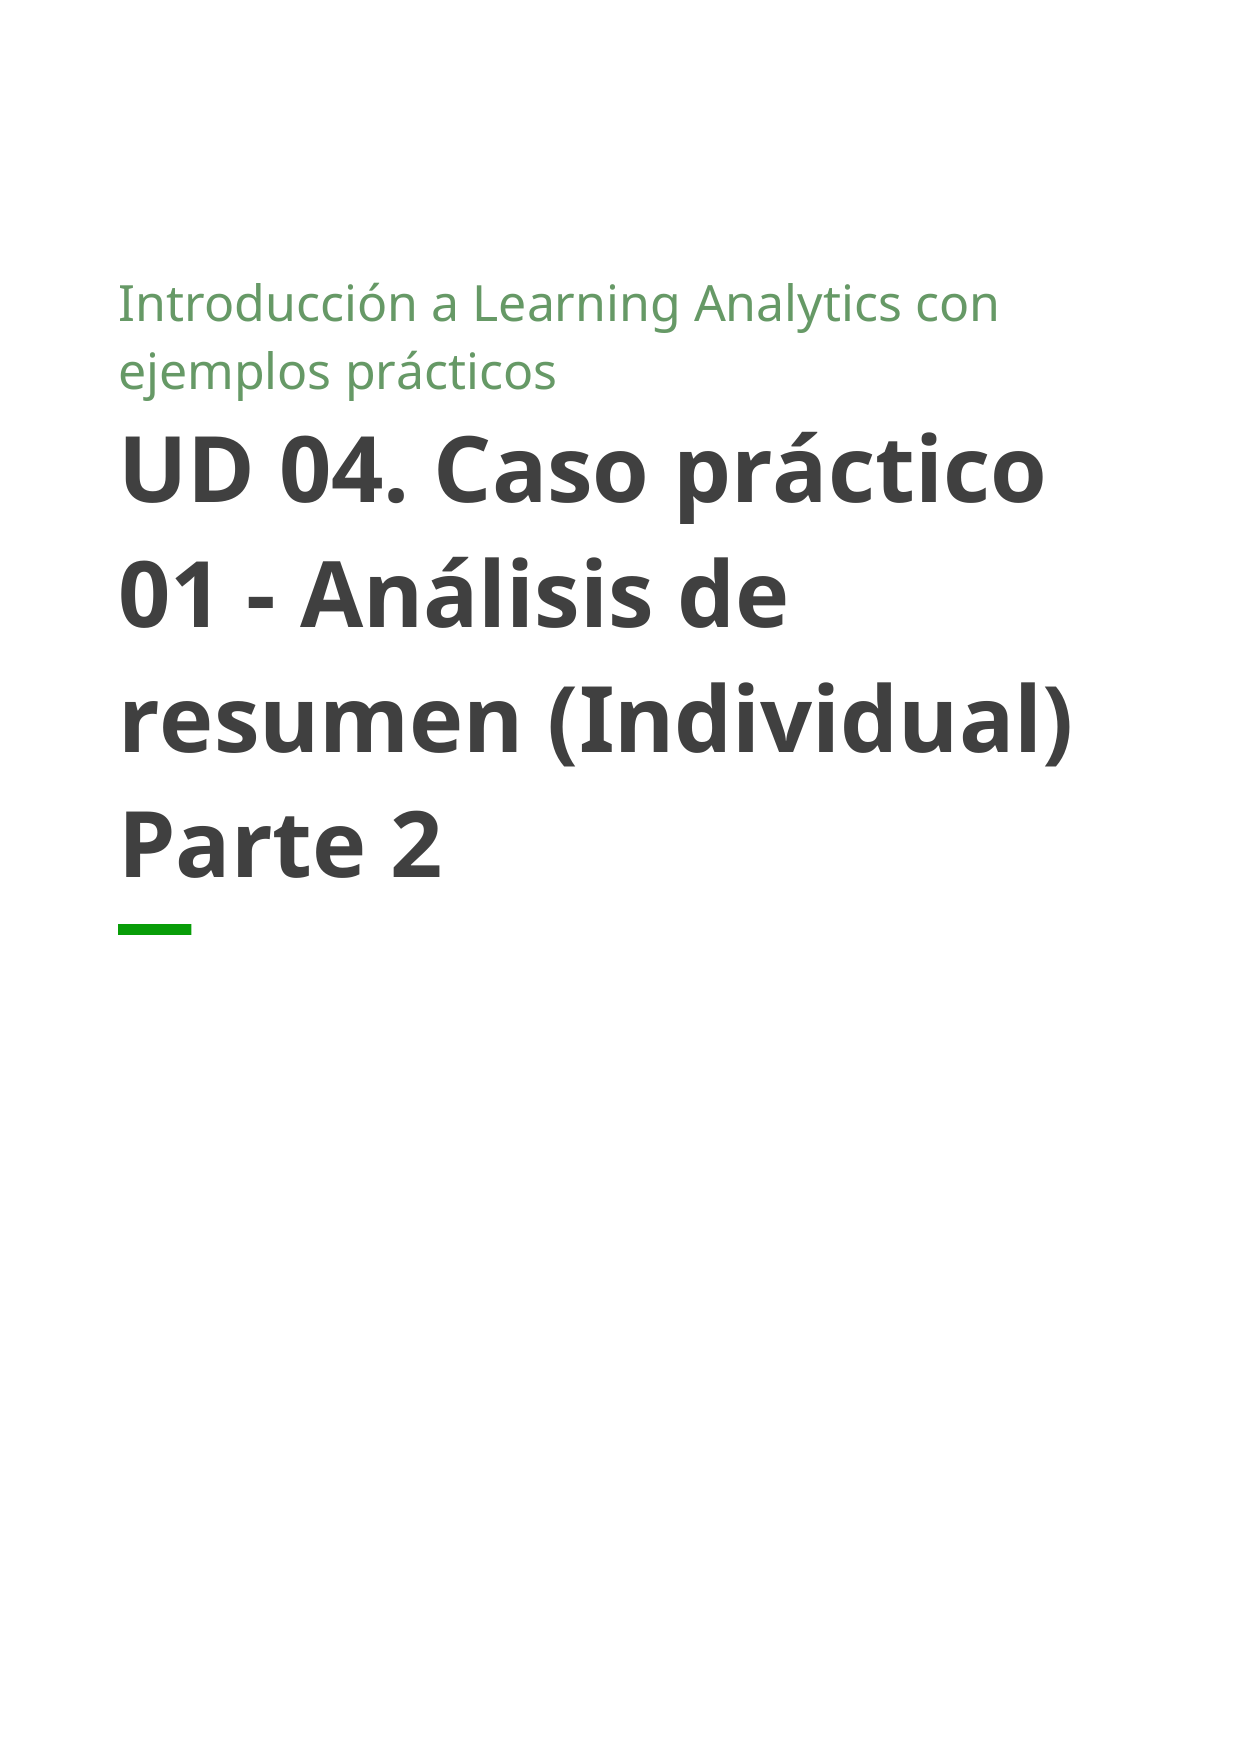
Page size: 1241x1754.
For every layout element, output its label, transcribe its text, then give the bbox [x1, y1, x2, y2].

title Introducción a Learning Analytics con ejemplos prácticos UD 04. Caso práctico 01 - Análisis de resumen (Individual) Parte 2 [118, 268, 1122, 904]
picture [118, 924, 192, 935]
